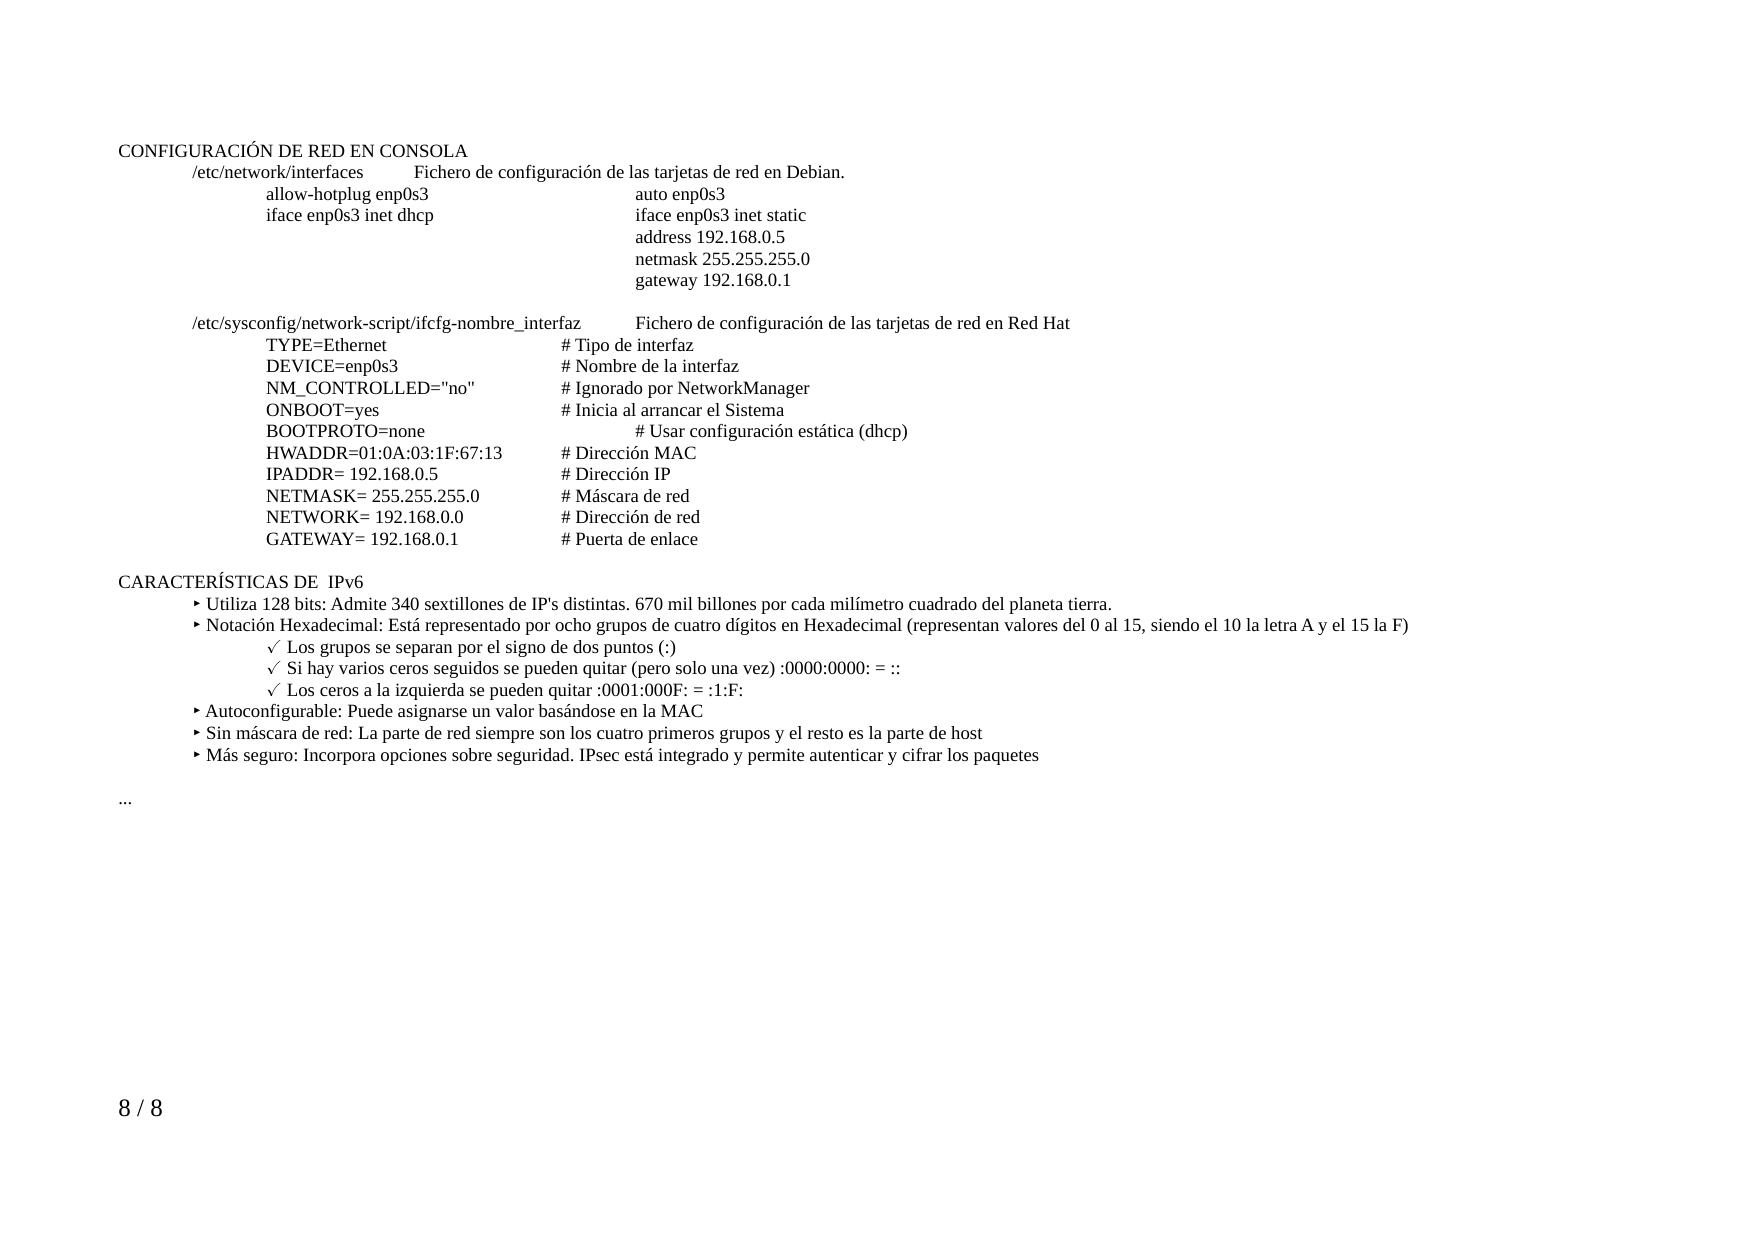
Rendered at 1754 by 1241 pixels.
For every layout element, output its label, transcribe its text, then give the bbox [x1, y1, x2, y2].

text netmask 255.255.255.0 [118, 247, 1636, 269]
text NETMASK= 255.255.255.0 # Máscara de red [118, 485, 1636, 506]
text CONFIGURACIÓN DE RED EN CONSOLA [118, 140, 1636, 161]
text allow-hotplug enp0s3 auto enp0s3 [118, 183, 1636, 204]
text iface enp0s3 inet dhcp iface enp0s3 inet static [118, 204, 1636, 226]
text ONBOOT=yes # Inicia al arrancar el Sistema [118, 398, 1636, 420]
text ‣ Sin máscara de red: La parte de red siempre son los cuatro primeros grupos y el resto es la parte de host [118, 722, 1636, 743]
text IPADDR= 192.168.0.5 # Dirección IP [118, 463, 1636, 485]
text ‣ Notación Hexadecimal: Está representado por ocho grupos de cuatro dígitos en Hexadecimal (representan valores del 0 al 15, siendo el 10 la letra A y el 15 la F) [118, 614, 1636, 636]
text HWADDR=01:0A:03:1F:67:13 # Dirección MAC [118, 442, 1636, 463]
text /etc/sysconfig/network-script/ifcfg-nombre_interfaz Fichero de configuración de las tarjetas de red en Red Hat [118, 312, 1636, 334]
text GATEWAY= 192.168.0.1 # Puerta de enlace [118, 528, 1636, 549]
text address 192.168.0.5 [118, 226, 1636, 247]
text NETWORK= 192.168.0.0 # Dirección de red [118, 506, 1636, 528]
text NM_CONTROLLED="no" # Ignorado por NetworkManager [118, 377, 1636, 398]
text gateway 192.168.0.1 [118, 269, 1636, 291]
text ✓ Los grupos se separan por el signo de dos puntos (:) [118, 636, 1636, 657]
text /etc/network/interfaces Fichero de configuración de las tarjetas de red en Debian. [118, 161, 1636, 183]
text ✓ Los ceros a la izquierda se pueden quitar :0001:000F: = :1:F: [118, 679, 1636, 700]
text CARACTERÍSTICAS DE IPv6 [118, 571, 1636, 592]
text TYPE=Ethernet # Tipo de interfaz [118, 334, 1636, 355]
text ✓ Si hay varios ceros seguidos se pueden quitar (pero solo una vez) :0000:0000: = :: [118, 657, 1636, 679]
text ‣ Utiliza 128 bits: Admite 340 sextillones de IP's distintas. 670 mil billones por cada milímetro cuadrado del planeta tierra. [118, 592, 1636, 614]
text BOOTPROTO=none # Usar configuración estática (dhcp) [118, 420, 1636, 442]
text DEVICE=enp0s3 # Nombre de la interfaz [118, 355, 1636, 377]
text ‣ Autoconfigurable: Puede asignarse un valor basándose en la MAC [118, 700, 1636, 722]
text ... [118, 787, 1636, 808]
text ‣ Más seguro: Incorpora opciones sobre seguridad. IPsec está integrado y permite autenticar y cifrar los paquetes [118, 743, 1636, 765]
